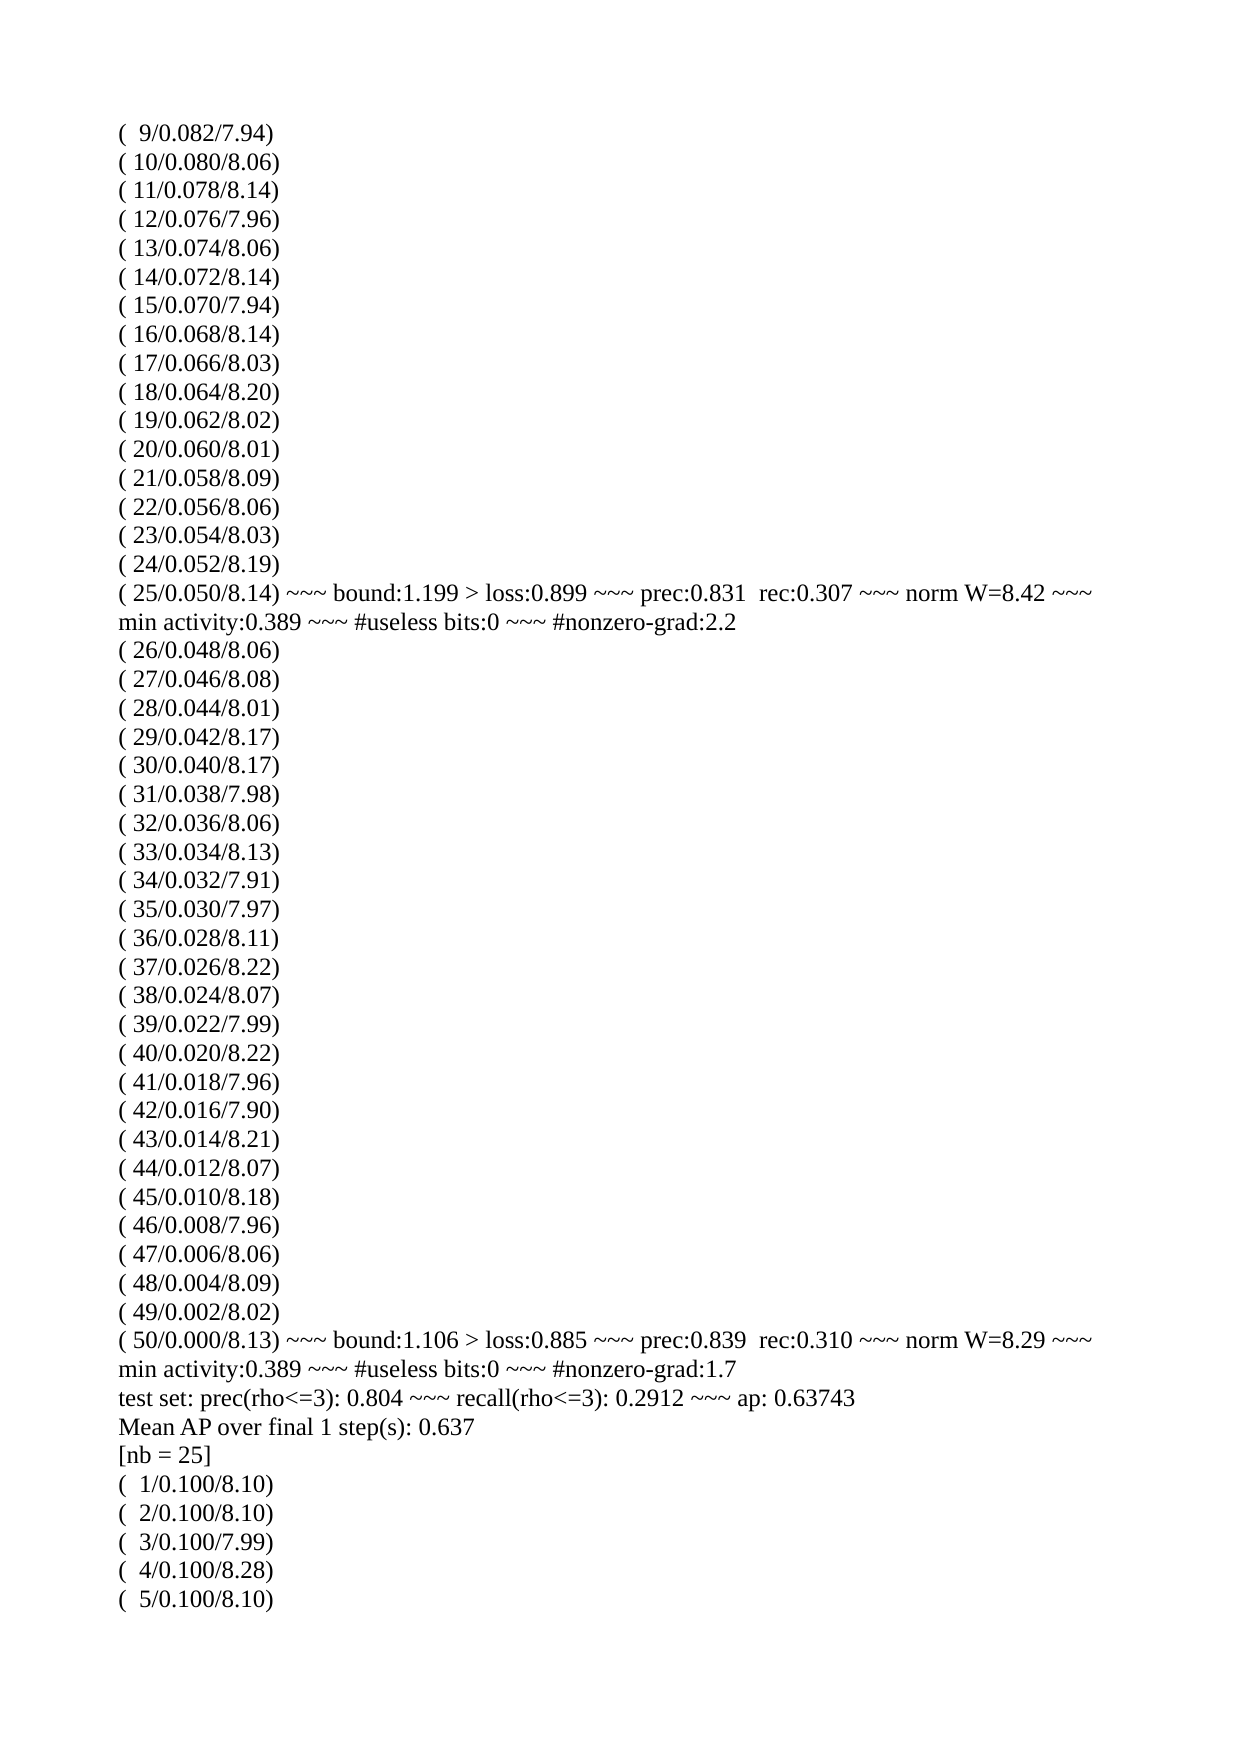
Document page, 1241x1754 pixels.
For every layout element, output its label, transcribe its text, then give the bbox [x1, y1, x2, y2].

text ( 32/0.036/8.06) [118, 808, 1122, 837]
text [nb = 25] [118, 1441, 1122, 1469]
text Mean AP over final 1 step(s): 0.637 [118, 1412, 1122, 1441]
text ( 15/0.070/7.94) [118, 291, 1122, 319]
text ( 17/0.066/8.03) [118, 348, 1122, 377]
text ( 2/0.100/8.10) [118, 1498, 1122, 1527]
text ( 39/0.022/7.99) [118, 1009, 1122, 1038]
text ( 16/0.068/8.14) [118, 319, 1122, 348]
text ( 14/0.072/8.14) [118, 262, 1122, 291]
text ( 43/0.014/8.21) [118, 1124, 1122, 1153]
text ( 27/0.046/8.08) [118, 664, 1122, 693]
text ( 48/0.004/8.09) [118, 1268, 1122, 1297]
text ( 29/0.042/8.17) [118, 722, 1122, 751]
text ( 46/0.008/7.96) [118, 1211, 1122, 1239]
text ( 9/0.082/7.94) [118, 118, 1122, 147]
text ( 3/0.100/7.99) [118, 1527, 1122, 1556]
text ( 34/0.032/7.91) [118, 866, 1122, 894]
text ( 21/0.058/8.09) [118, 463, 1122, 492]
text ( 31/0.038/7.98) [118, 779, 1122, 808]
text ( 18/0.064/8.20) [118, 377, 1122, 406]
text ( 19/0.062/8.02) [118, 406, 1122, 434]
text ( 38/0.024/8.07) [118, 981, 1122, 1009]
text ( 30/0.040/8.17) [118, 751, 1122, 779]
text test set: prec(rho<=3): 0.804 ~~~ recall(rho<=3): 0.2912 ~~~ ap: 0.63743 [118, 1383, 1122, 1412]
text ( 23/0.054/8.03) [118, 521, 1122, 549]
text ( 45/0.010/8.18) [118, 1182, 1122, 1211]
text ( 5/0.100/8.10) [118, 1584, 1122, 1613]
text ( 41/0.018/7.96) [118, 1067, 1122, 1096]
text ( 47/0.006/8.06) [118, 1239, 1122, 1268]
text ( 36/0.028/8.11) [118, 923, 1122, 952]
text ( 50/0.000/8.13) ~~~ bound:1.106 > loss:0.885 ~~~ prec:0.839 rec:0.310 ~~~ norm W=8.29 ~~~ min activity:0.389 ~~~ #useless bits:0 ~~~ #nonzero-grad:1.7 [118, 1326, 1122, 1383]
text ( 26/0.048/8.06) [118, 636, 1122, 664]
text ( 24/0.052/8.19) [118, 549, 1122, 578]
text ( 22/0.056/8.06) [118, 492, 1122, 521]
text ( 20/0.060/8.01) [118, 434, 1122, 463]
text ( 10/0.080/8.06) [118, 147, 1122, 176]
text ( 35/0.030/7.97) [118, 894, 1122, 923]
text ( 13/0.074/8.06) [118, 233, 1122, 262]
text ( 37/0.026/8.22) [118, 952, 1122, 981]
text ( 11/0.078/8.14) [118, 176, 1122, 204]
text ( 25/0.050/8.14) ~~~ bound:1.199 > loss:0.899 ~~~ prec:0.831 rec:0.307 ~~~ norm W=8.42 ~~~ min activity:0.389 ~~~ #useless bits:0 ~~~ #nonzero-grad:2.2 [118, 578, 1122, 636]
text ( 28/0.044/8.01) [118, 693, 1122, 722]
text ( 4/0.100/8.28) [118, 1556, 1122, 1584]
text ( 12/0.076/7.96) [118, 204, 1122, 233]
text ( 40/0.020/8.22) [118, 1038, 1122, 1067]
text ( 44/0.012/8.07) [118, 1153, 1122, 1182]
text ( 42/0.016/7.90) [118, 1096, 1122, 1124]
text ( 49/0.002/8.02) [118, 1297, 1122, 1326]
text ( 33/0.034/8.13) [118, 837, 1122, 866]
text ( 1/0.100/8.10) [118, 1469, 1122, 1498]
